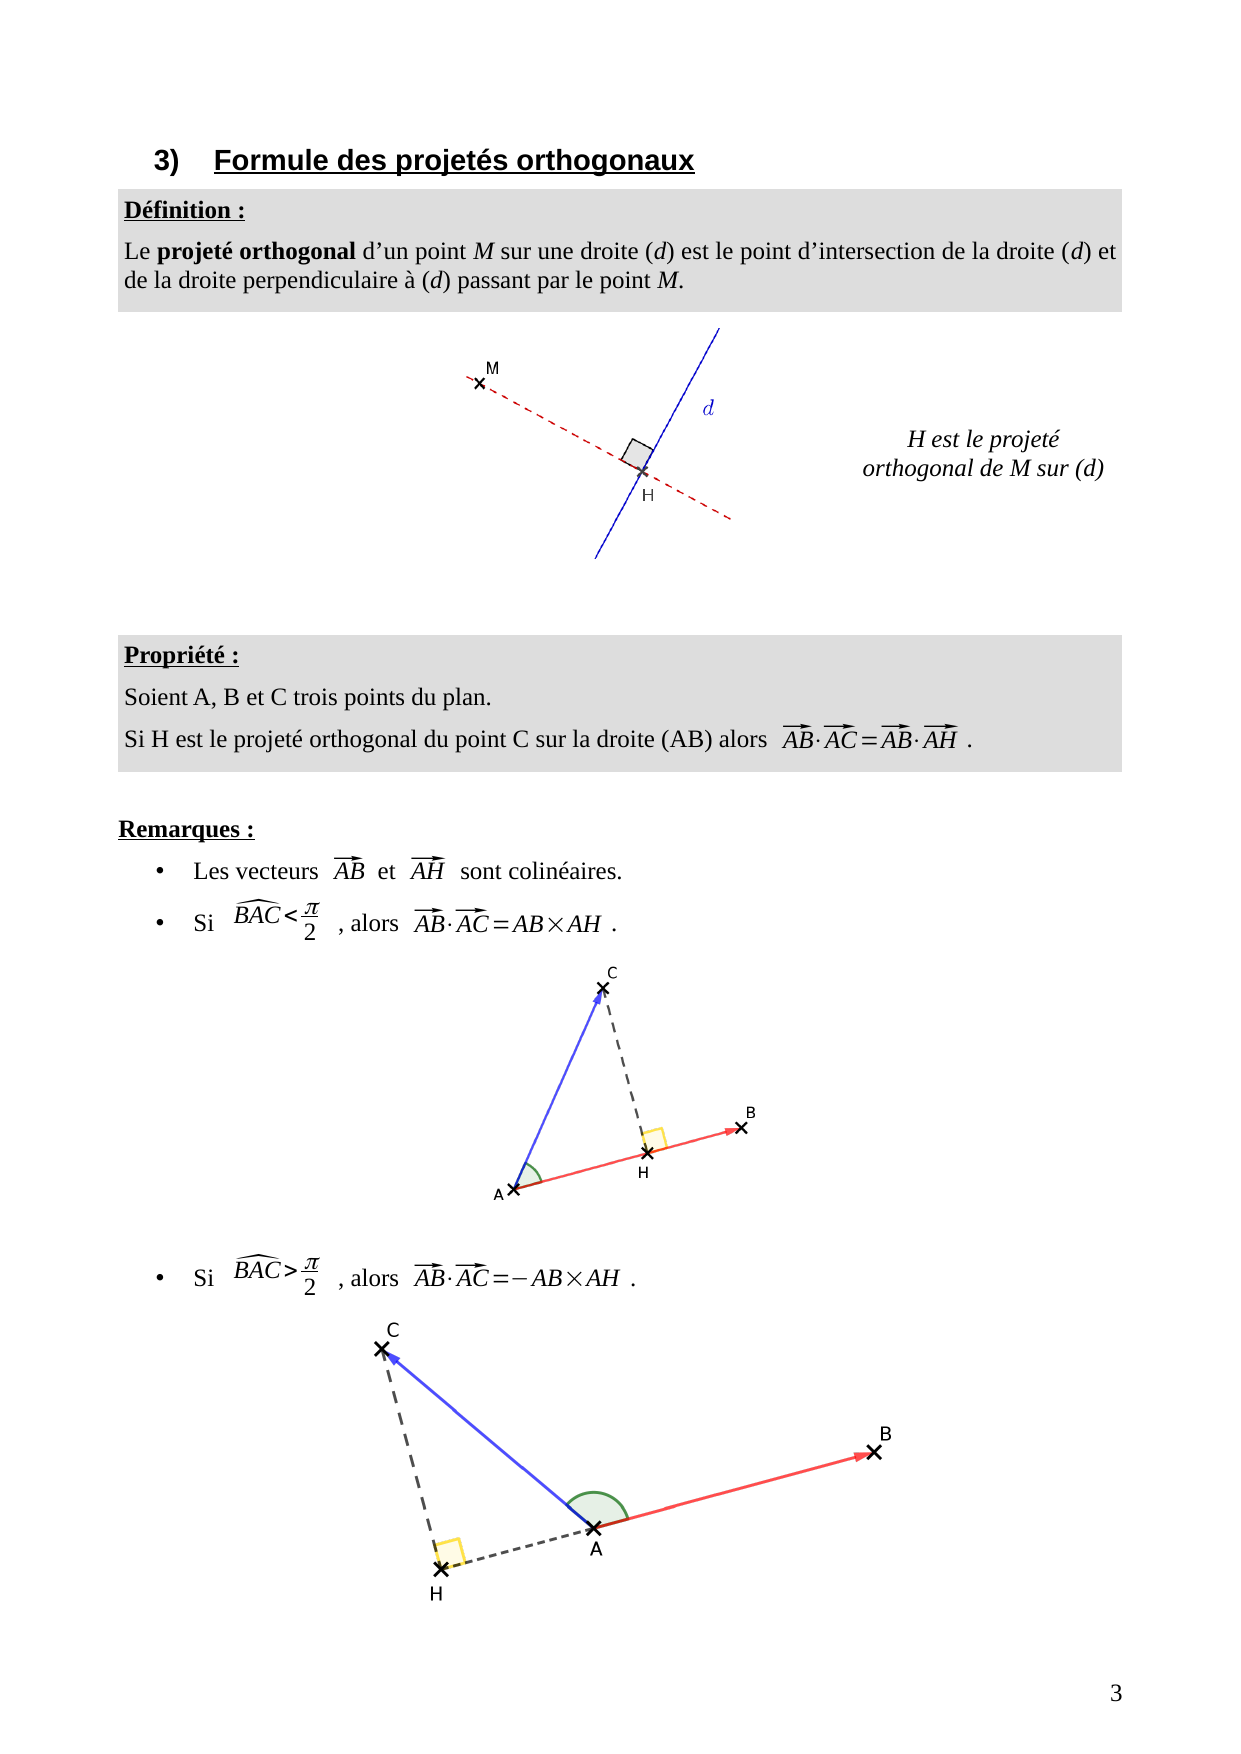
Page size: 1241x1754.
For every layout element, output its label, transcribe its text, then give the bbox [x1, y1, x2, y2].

table_header Définition : Le projeté orthogonal d’un point M sur une droite (d) est le point d’intersection de la droite (d) et de la droite perpendiculaire à (d) passant par le point M. [118, 189, 1122, 312]
list Si, alors . [156, 1253, 1122, 1301]
table_header [118, 312, 846, 593]
text Remarques : [118, 814, 1122, 842]
table_header H est le projeté orthogonal de M sur (d) [846, 312, 1123, 593]
picture [327, 1313, 913, 1605]
table_header Propriété : Soient A, B et C trois points du plan. Si H est le projeté orthogonal du point C sur la droite (AB) alors . [118, 635, 1122, 772]
picture [475, 958, 765, 1213]
list Les vecteurs et sont colinéaires. [156, 855, 1122, 886]
list Si, alors . [156, 898, 1122, 946]
subtitle Formule des projetés orthogonaux [153, 143, 1122, 177]
